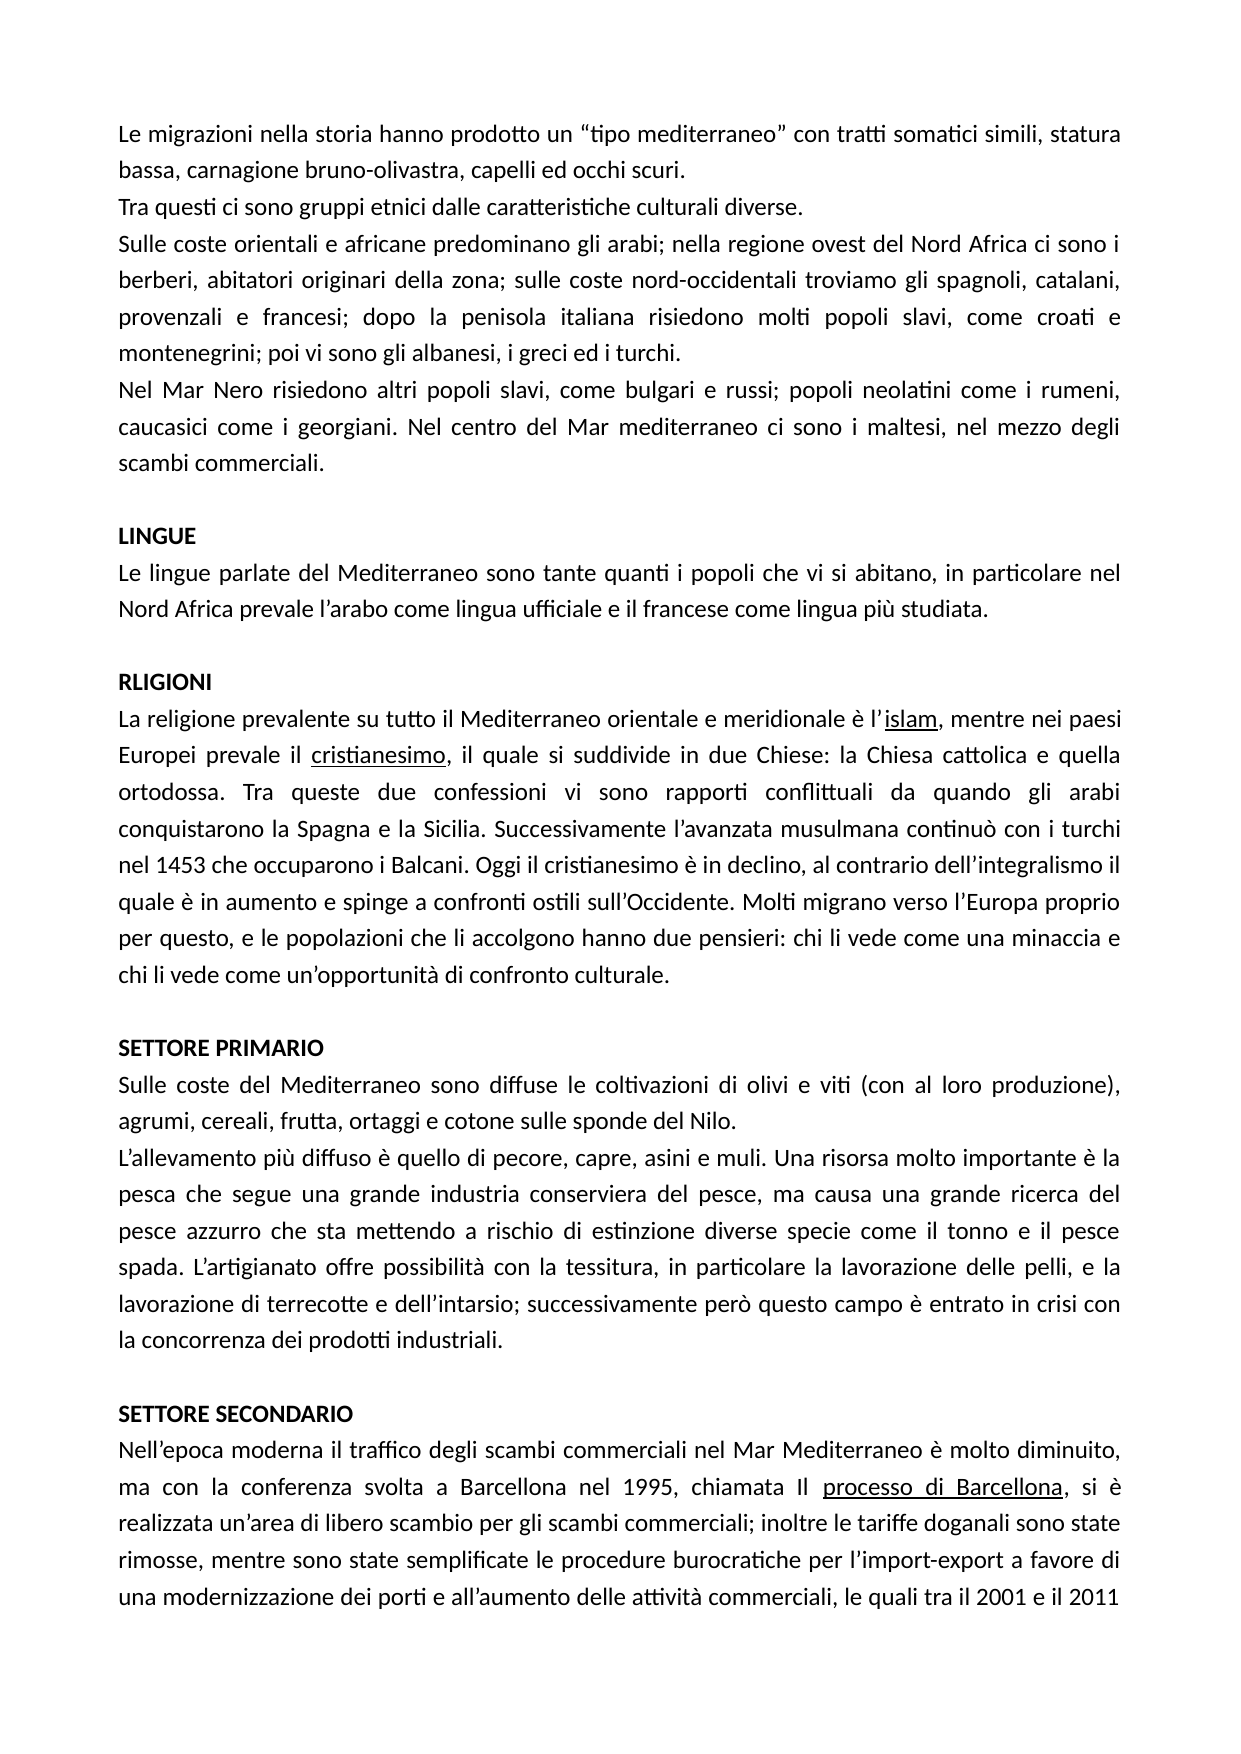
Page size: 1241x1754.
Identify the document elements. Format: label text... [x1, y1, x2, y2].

text Tra questi ci sono gruppi etnici dalle caratteristiche culturali diverse. [118, 191, 1122, 222]
text Sulle coste orientali e africane predominano gli arabi; nella regione ovest del Nord Africa ci sono i berberi, abitatori originari della zona; sulle coste nord-occidentali troviamo gli spagnoli, catalani, provenzali e francesi; dopo la penisola italiana risiedono molti popoli slavi, come croati e montenegrini; poi vi sono gli albanesi, i greci ed i turchi. [118, 228, 1122, 368]
text Le migrazioni nella storia hanno prodotto un “tipo mediterraneo” con tratti somatici simili, statura bassa, carnagione bruno-olivastra, capelli ed occhi scuri. [118, 118, 1122, 185]
text Le lingue parlate del Mediterraneo sono tante quanti i popoli che vi si abitano, in particolare nel Nord Africa prevale l’arabo come lingua ufficiale e il francese come lingua più studiata. [118, 557, 1122, 624]
text Sulle coste del Mediterraneo sono diffuse le coltivazioni di olivi e viti (con al loro produzione), agrumi, cereali, frutta, ortaggi e cotone sulle sponde del Nilo. [118, 1069, 1122, 1136]
text SETTORE PRIMARIO [118, 1032, 1122, 1063]
text Nell’epoca moderna il traffico degli scambi commerciali nel Mar Mediterraneo è molto diminuito, ma con la conferenza svolta a Barcellona nel 1995, chiamata Il processo di Barcellona, si è realizzata un’area di libero scambio per gli scambi commerciali; inoltre le tariffe doganali sono state rimosse, mentre sono state semplificate le procedure burocratiche per l’import-export a favore di una modernizzazione dei porti e all’aumento delle attività commerciali, le quali tra il 2001 e il 2011 [118, 1434, 1122, 1611]
text RLIGIONI [118, 667, 1122, 697]
text SETTORE SECONDARIO [118, 1398, 1122, 1428]
text La religione prevalente su tutto il Mediterraneo orientale e meridionale è l’islam, mentre nei paesi Europei prevale il cristianesimo, il quale si suddivide in due Chiese: la Chiesa cattolica e quella ortodossa. Tra queste due confessioni vi sono rapporti conflittuali da quando gli arabi conquistarono la Spagna e la Sicilia. Successivamente l’avanzata musulmana continuò con i turchi nel 1453 che occuparono i Balcani. Oggi il cristianesimo è in declino, al contrario dell’integralismo il quale è in aumento e spinge a confronti ostili sull’Occidente. Molti migrano verso l’Europa proprio per questo, e le popolazioni che li accolgono hanno due pensieri: chi li vede come una minaccia e chi li vede come un’opportunità di confronto culturale. [118, 703, 1122, 989]
text Nel Mar Nero risiedono altri popoli slavi, come bulgari e russi; popoli neolatini come i rumeni, caucasici come i georgiani. Nel centro del Mar mediterraneo ci sono i maltesi, nel mezzo degli scambi commerciali. [118, 374, 1122, 478]
text LINGUE [118, 520, 1122, 551]
text L’allevamento più diffuso è quello di pecore, capre, asini e muli. Una risorsa molto importante è la pesca che segue una grande industria conserviera del pesce, ma causa una grande ricerca del pesce azzurro che sta mettendo a rischio di estinzione diverse specie come il tonno e il pesce spada. L’artigianato offre possibilità con la tessitura, in particolare la lavorazione delle pelli, e la lavorazione di terrecotte e dell’intarsio; successivamente però questo campo è entrato in crisi con la concorrenza dei prodotti industriali. [118, 1142, 1122, 1355]
